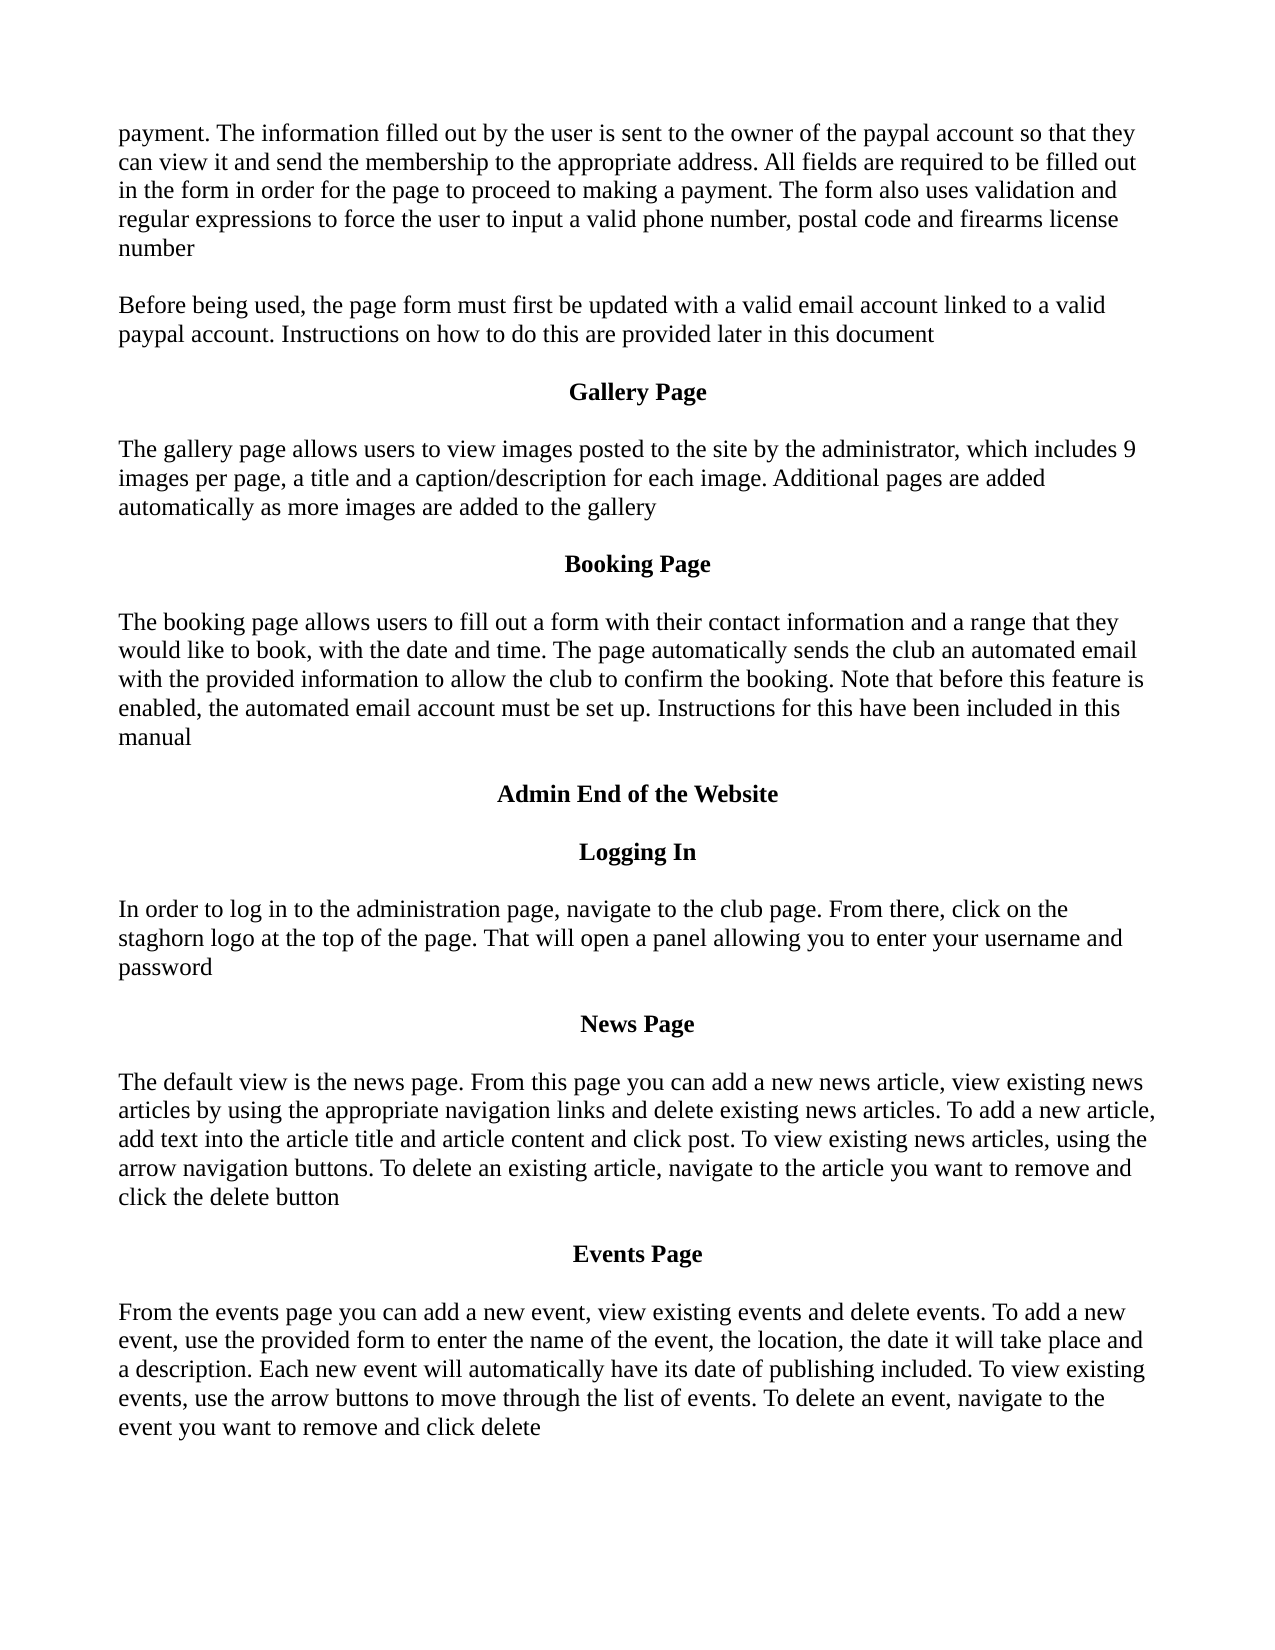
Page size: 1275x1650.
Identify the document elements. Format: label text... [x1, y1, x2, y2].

text Logging In [118, 837, 1157, 866]
text In order to log in to the administration page, navigate to the club page. From there, click on the staghorn logo at the top of the page. That will open a panel allowing you to enter your username and password [118, 894, 1157, 981]
text News Page [118, 1009, 1157, 1038]
text From the events page you can add a new event, view existing events and delete events. To add a new event, use the provided form to enter the name of the event, the location, the date it will take place and a description. Each new event will automatically have its date of publishing included. To view existing events, use the arrow buttons to move through the list of events. To delete an event, navigate to the event you want to remove and click delete [118, 1297, 1157, 1441]
text Gallery Page [118, 377, 1157, 406]
text Before being used, the page form must first be updated with a valid email account linked to a valid paypal account. Instructions on how to do this are provided later in this document [118, 291, 1157, 348]
text The booking page allows users to fill out a form with their contact information and a range that they would like to book, with the date and time. The page automatically sends the club an automated email with the provided information to allow the club to confirm the booking. Note that before this feature is enabled, the automated email account must be set up. Instructions for this have been included in this manual [118, 607, 1157, 751]
text Booking Page [118, 549, 1157, 578]
text Events Page [118, 1239, 1157, 1268]
text The gallery page allows users to view images posted to the site by the administrator, which includes 9 images per page, a title and a caption/description for each image. Additional pages are added automatically as more images are added to the gallery [118, 434, 1157, 521]
text Admin End of the Website [118, 779, 1157, 808]
text payment. The information filled out by the user is sent to the owner of the paypal account so that they can view it and send the membership to the appropriate address. All fields are required to be filled out in the form in order for the page to proceed to making a payment. The form also uses validation and regular expressions to force the user to input a valid phone number, postal code and firearms license number [118, 118, 1157, 262]
text The default view is the news page. From this page you can add a new news article, view existing news articles by using the appropriate navigation links and delete existing news articles. To add a new article, add text into the article title and article content and click post. To view existing news articles, using the arrow navigation buttons. To delete an existing article, navigate to the article you want to remove and click the delete button [118, 1067, 1157, 1211]
